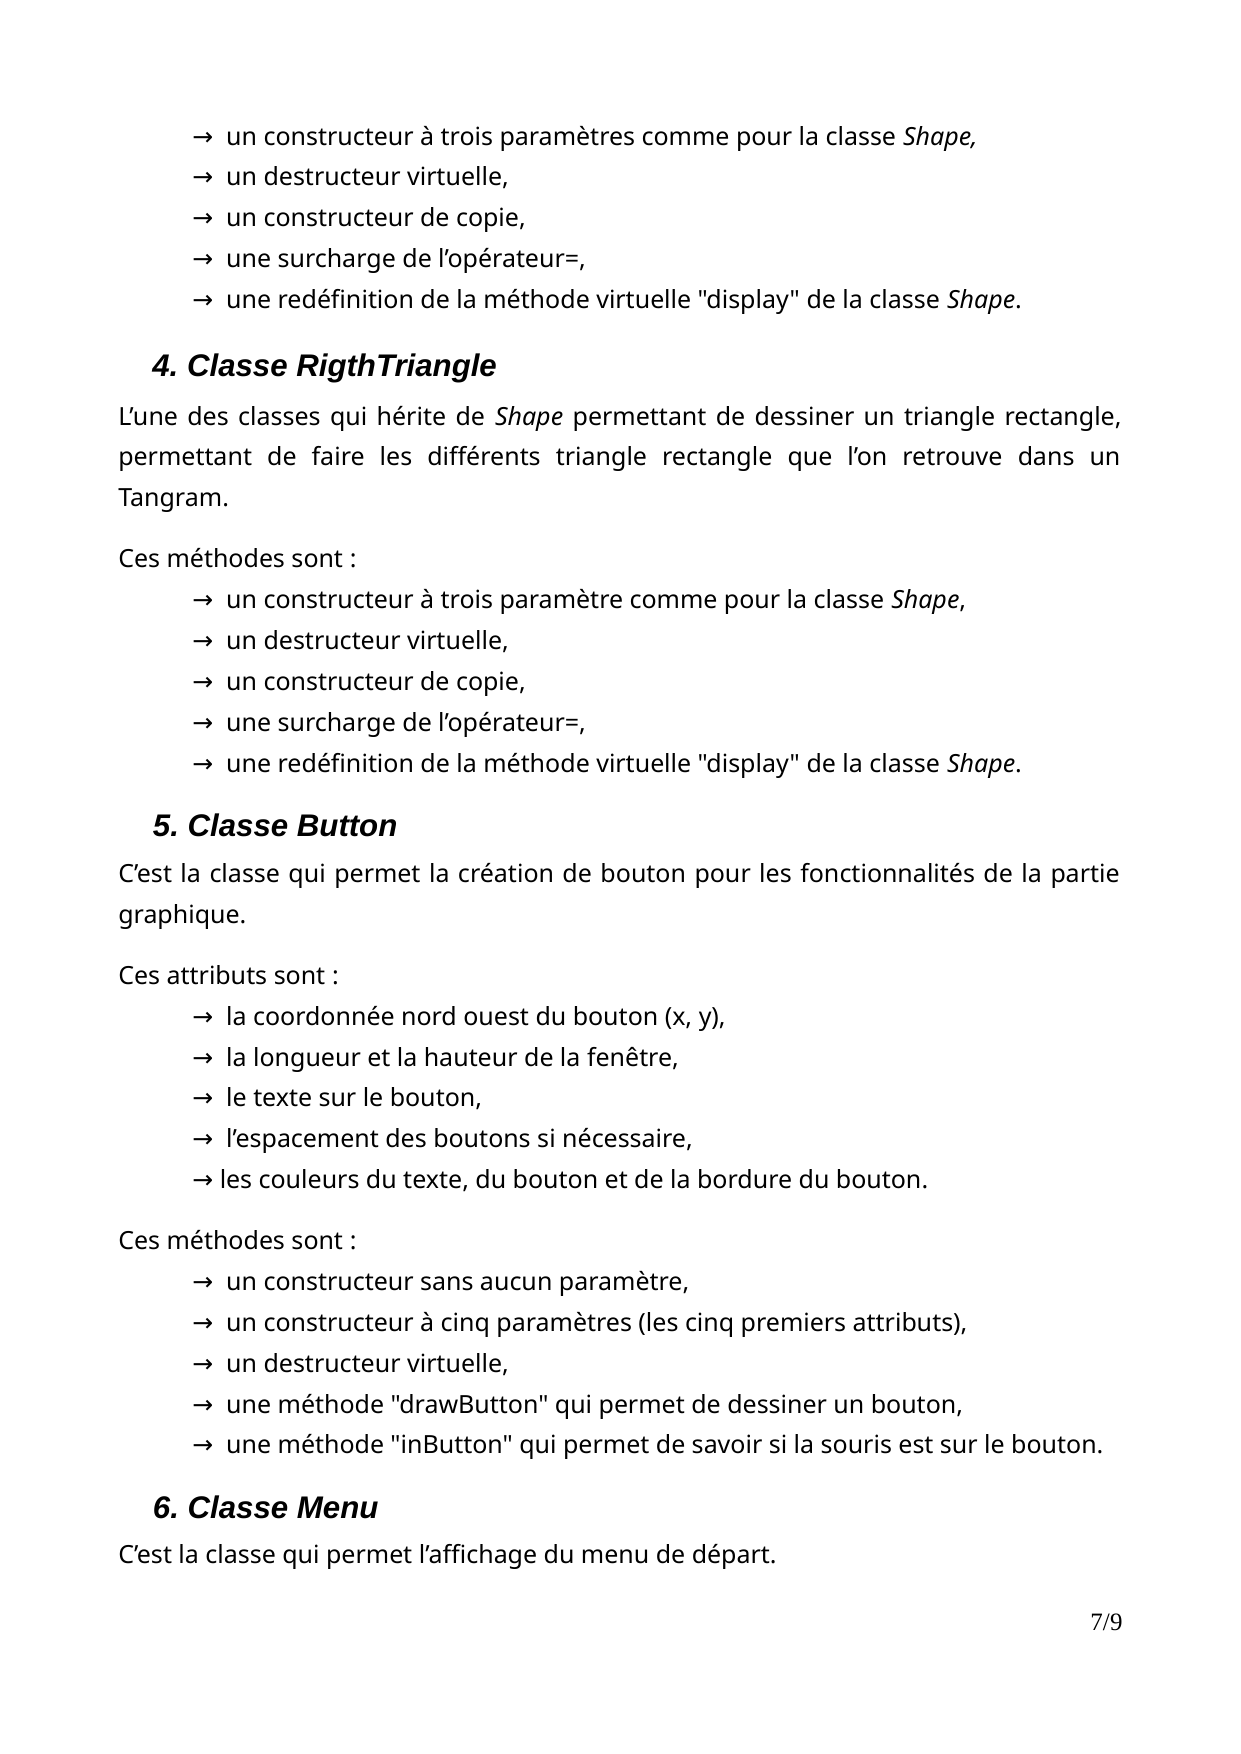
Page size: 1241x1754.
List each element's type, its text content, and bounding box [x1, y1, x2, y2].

text → une surcharge de l’opérateur=, [118, 241, 1122, 275]
text → un destructeur virtuelle, [118, 623, 1122, 657]
text Ces attributs sont : [118, 957, 1122, 992]
text C’est la classe qui permet l’affichage du menu de départ. [118, 1537, 1122, 1571]
subtitle 6. Classe Menu [118, 1489, 1122, 1525]
text → une redéfinition de la méthode virtuelle "display" de la classe Shape. [118, 745, 1122, 779]
text → la longueur et la hauteur de la fenêtre, [118, 1039, 1122, 1073]
text → le texte sur le bouton, [118, 1080, 1122, 1114]
text Ces méthodes sont : [118, 1223, 1122, 1257]
text → une méthode "inButton" qui permet de savoir si la souris est sur le bouton. [118, 1427, 1122, 1461]
text → un constructeur à cinq paramètres (les cinq premiers attributs), [118, 1304, 1122, 1339]
subtitle 4. Classe RigthTriangle [118, 343, 1122, 386]
text → un constructeur à trois paramètres comme pour la classe Shape, [118, 118, 1122, 152]
text → la coordonnée nord ouest du bouton (x, y), [118, 998, 1122, 1032]
text → un constructeur sans aucun paramètre, [118, 1264, 1122, 1298]
text → un constructeur à trois paramètre comme pour la classe Shape, [118, 582, 1122, 616]
text → une redéfinition de la méthode virtuelle "display" de la classe Shape. [118, 281, 1122, 316]
text → un destructeur virtuelle, [118, 1345, 1122, 1379]
text → une surcharge de l’opérateur=, [118, 704, 1122, 738]
text → les couleurs du texte, du bouton et de la bordure du bouton. [118, 1162, 1122, 1196]
text → un constructeur de copie, [118, 200, 1122, 234]
text → une méthode "drawButton" qui permet de dessiner un bouton, [118, 1386, 1122, 1420]
text → un destructeur virtuelle, [118, 159, 1122, 193]
text Ces méthodes sont : [118, 541, 1122, 575]
text → l’espacement des boutons si nécessaire, [118, 1121, 1122, 1155]
subtitle 5. Classe Button [118, 807, 1122, 843]
text L’une des classes qui hérite de Shape permettant de dessiner un triangle rectangle, permettant de faire les différents triangle rectangle que l’on retrouve dans un Tangram. [118, 398, 1122, 514]
text → un constructeur de copie, [118, 664, 1122, 698]
text C’est la classe qui permet la création de bouton pour les fonctionnalités de la partie graphique. [118, 855, 1122, 930]
